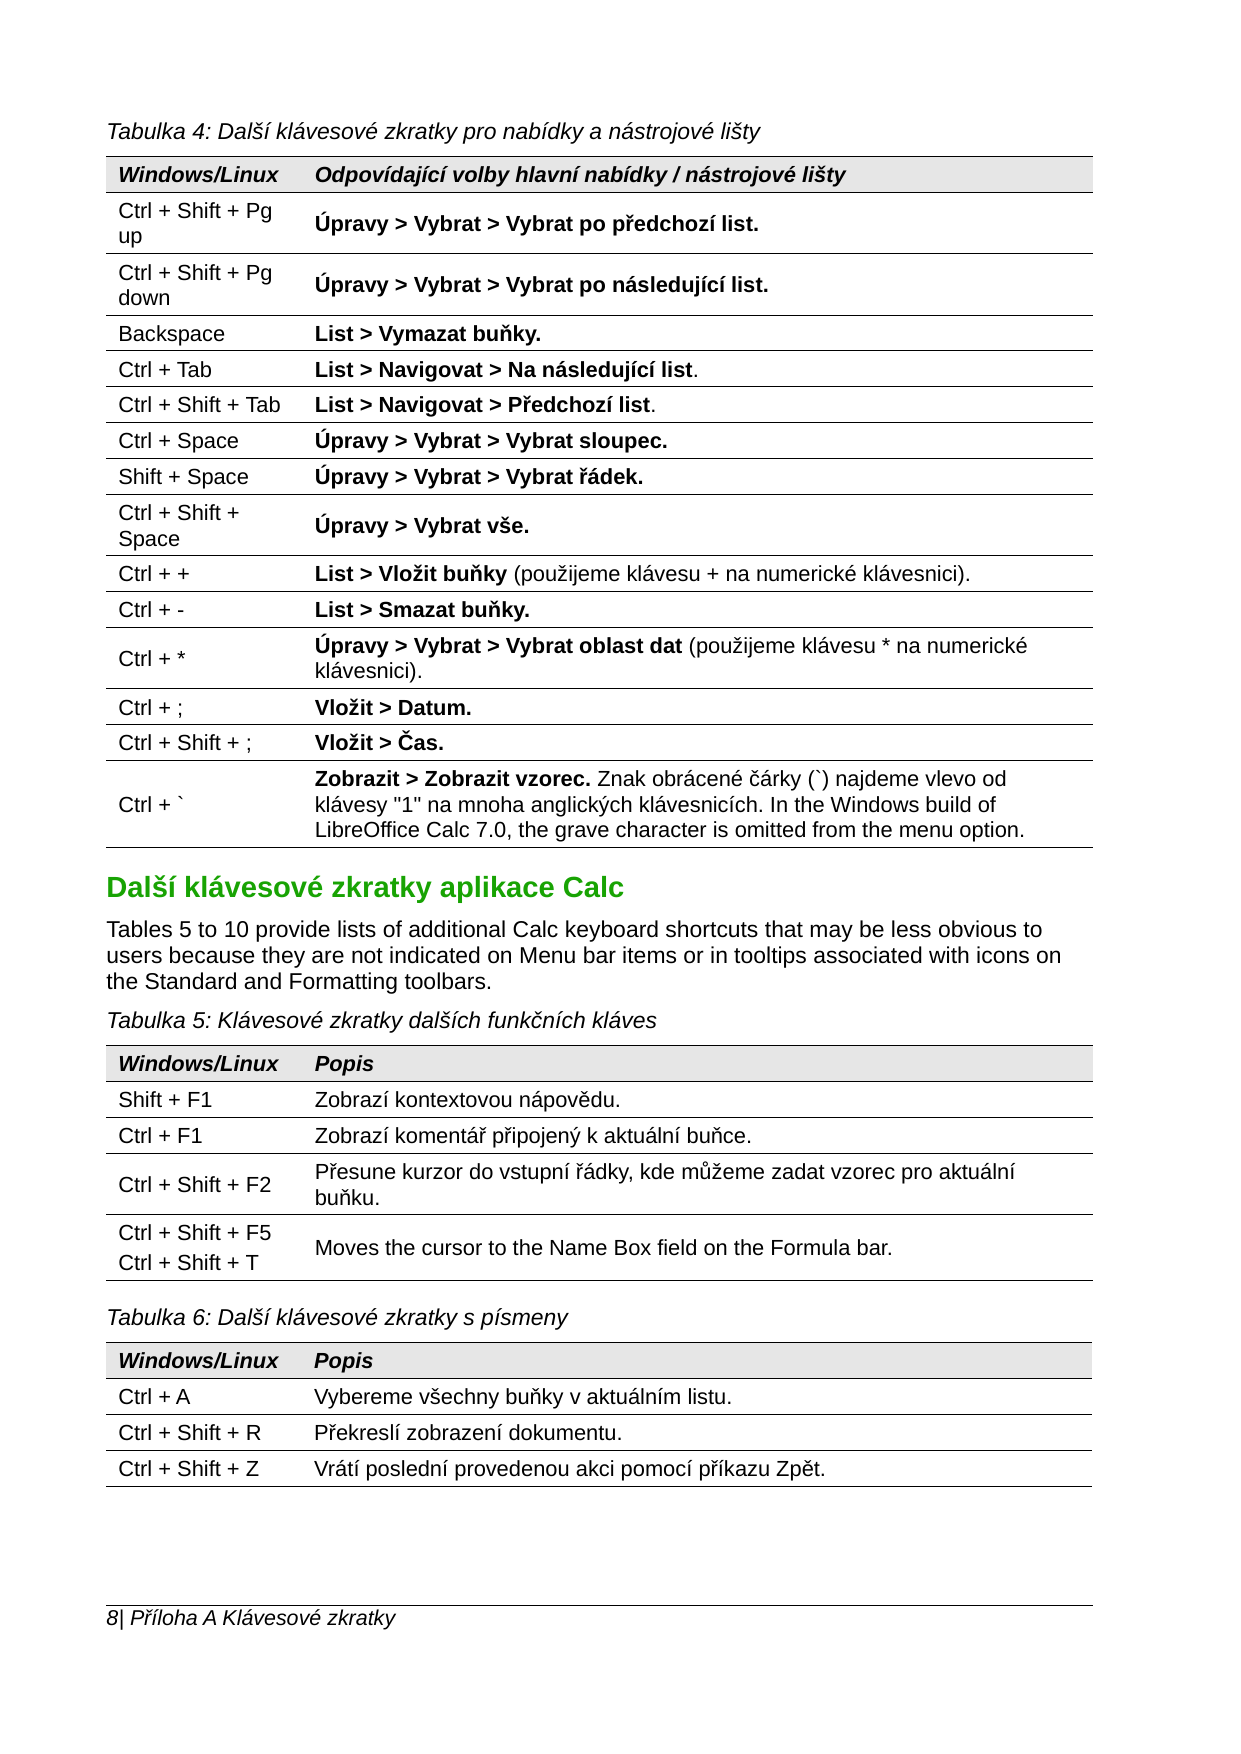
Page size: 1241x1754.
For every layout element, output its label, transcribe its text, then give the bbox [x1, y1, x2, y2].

table_cell Vložit > Čas. [303, 725, 1093, 760]
table_cell Backspace [106, 316, 303, 350]
text Tabulka 4: Další klávesové zkratky pro nabídky a nástrojové lišty [106, 118, 1093, 144]
table_cell Ctrl + ` [106, 761, 303, 847]
table_cell Ctrl + Space [106, 423, 303, 458]
table_cell Ctrl + F1 [106, 1118, 303, 1153]
table_cell Ctrl + Shift + ; [106, 725, 303, 760]
table_header Popis [303, 1046, 1093, 1081]
table_cell List > Smazat buňky. [303, 592, 1093, 627]
table_cell Ctrl + A [106, 1379, 302, 1414]
table_cell List > Navigovat > Předchozí list. [303, 387, 1093, 422]
table_header Windows/Linux [106, 157, 303, 192]
table_cell Ctrl + Shift + Z [106, 1451, 302, 1486]
table_cell Zobrazí komentář připojený k aktuální buňce. [303, 1118, 1093, 1153]
text Tabulka 6: Další klávesové zkratky s písmeny [106, 1304, 1093, 1330]
table_cell Úpravy > Vybrat > Vybrat po předchozí list. [303, 193, 1093, 253]
table_cell Ctrl + - [106, 592, 303, 627]
table_cell Úpravy > Vybrat > Vybrat po následující list. [303, 254, 1093, 314]
table_header Windows/Linux [106, 1343, 302, 1378]
table_cell Ctrl + Shift + Pg up [106, 193, 303, 253]
table_cell Ctrl + Shift + Pg down [106, 254, 303, 314]
table_cell Vrátí poslední provedenou akci pomocí příkazu Zpět. [302, 1451, 1092, 1486]
table_cell Moves the cursor to the Name Box field on the Formula bar. [303, 1215, 1093, 1280]
table_cell Vložit > Datum. [303, 689, 1093, 724]
table_cell Úpravy > Vybrat > Vybrat řádek. [303, 459, 1093, 494]
table_cell List > Navigovat > Na následující list. [303, 351, 1093, 386]
table_header Odpovídající volby hlavní nabídky / nástrojové lišty [303, 157, 1093, 192]
text Tabulka 5: Klávesové zkratky dalších funkčních kláves [106, 1007, 1093, 1033]
table_cell Ctrl + + [106, 556, 303, 591]
table_cell Přesune kurzor do vstupní řádky, kde můžeme zadat vzorec pro aktuální buňku. [303, 1154, 1093, 1214]
table_cell Úpravy > Vybrat vše. [303, 495, 1093, 555]
table_cell Ctrl + Shift + F2 [106, 1154, 303, 1214]
table_cell Ctrl + Shift + Space [106, 495, 303, 555]
table_cell Shift + F1 [106, 1082, 303, 1117]
table_header Popis [302, 1343, 1092, 1378]
table_cell Ctrl + ; [106, 689, 303, 724]
text Tables 5 to 10 provide lists of additional Calc keyboard shortcuts that may be less obvious to users because they are not indicated on Menu bar items or in tooltips associated with icons on the Standard and Formatting toolbars. [106, 916, 1093, 995]
table_cell Shift + Space [106, 459, 303, 494]
table_cell Překreslí zobrazení dokumentu. [302, 1415, 1092, 1450]
table_cell Ctrl + Shift + F5 Ctrl + Shift + T [106, 1215, 303, 1280]
table_cell Zobrazí kontextovou nápovědu. [303, 1082, 1093, 1117]
subtitle Další klávesové zkratky aplikace Calc [106, 870, 1093, 904]
table_cell Ctrl + Shift + Tab [106, 387, 303, 422]
table_cell List > Vymazat buňky. [303, 316, 1093, 350]
table_cell List > Vložit buňky (použijeme klávesu + na numerické klávesnici). [303, 556, 1093, 591]
table_cell Úpravy > Vybrat > Vybrat sloupec. [303, 423, 1093, 458]
table_cell Zobrazit > Zobrazit vzorec. Znak obrácené čárky (`) najdeme vlevo od klávesy "1" na mnoha anglických klávesnicích. In the Windows build of LibreOffice Calc 7.0, the grave character is omitted from the menu option. [303, 761, 1093, 847]
table_cell Ctrl + Shift + R [106, 1415, 302, 1450]
table_cell Vybereme všechny buňky v aktuálním listu. [302, 1379, 1092, 1414]
table_cell Úpravy > Vybrat > Vybrat oblast dat (použijeme klávesu * na numerické klávesnici). [303, 628, 1093, 688]
table_cell Ctrl + * [106, 628, 303, 688]
table_cell Ctrl + Tab [106, 351, 303, 386]
table_header Windows/Linux [106, 1046, 303, 1081]
